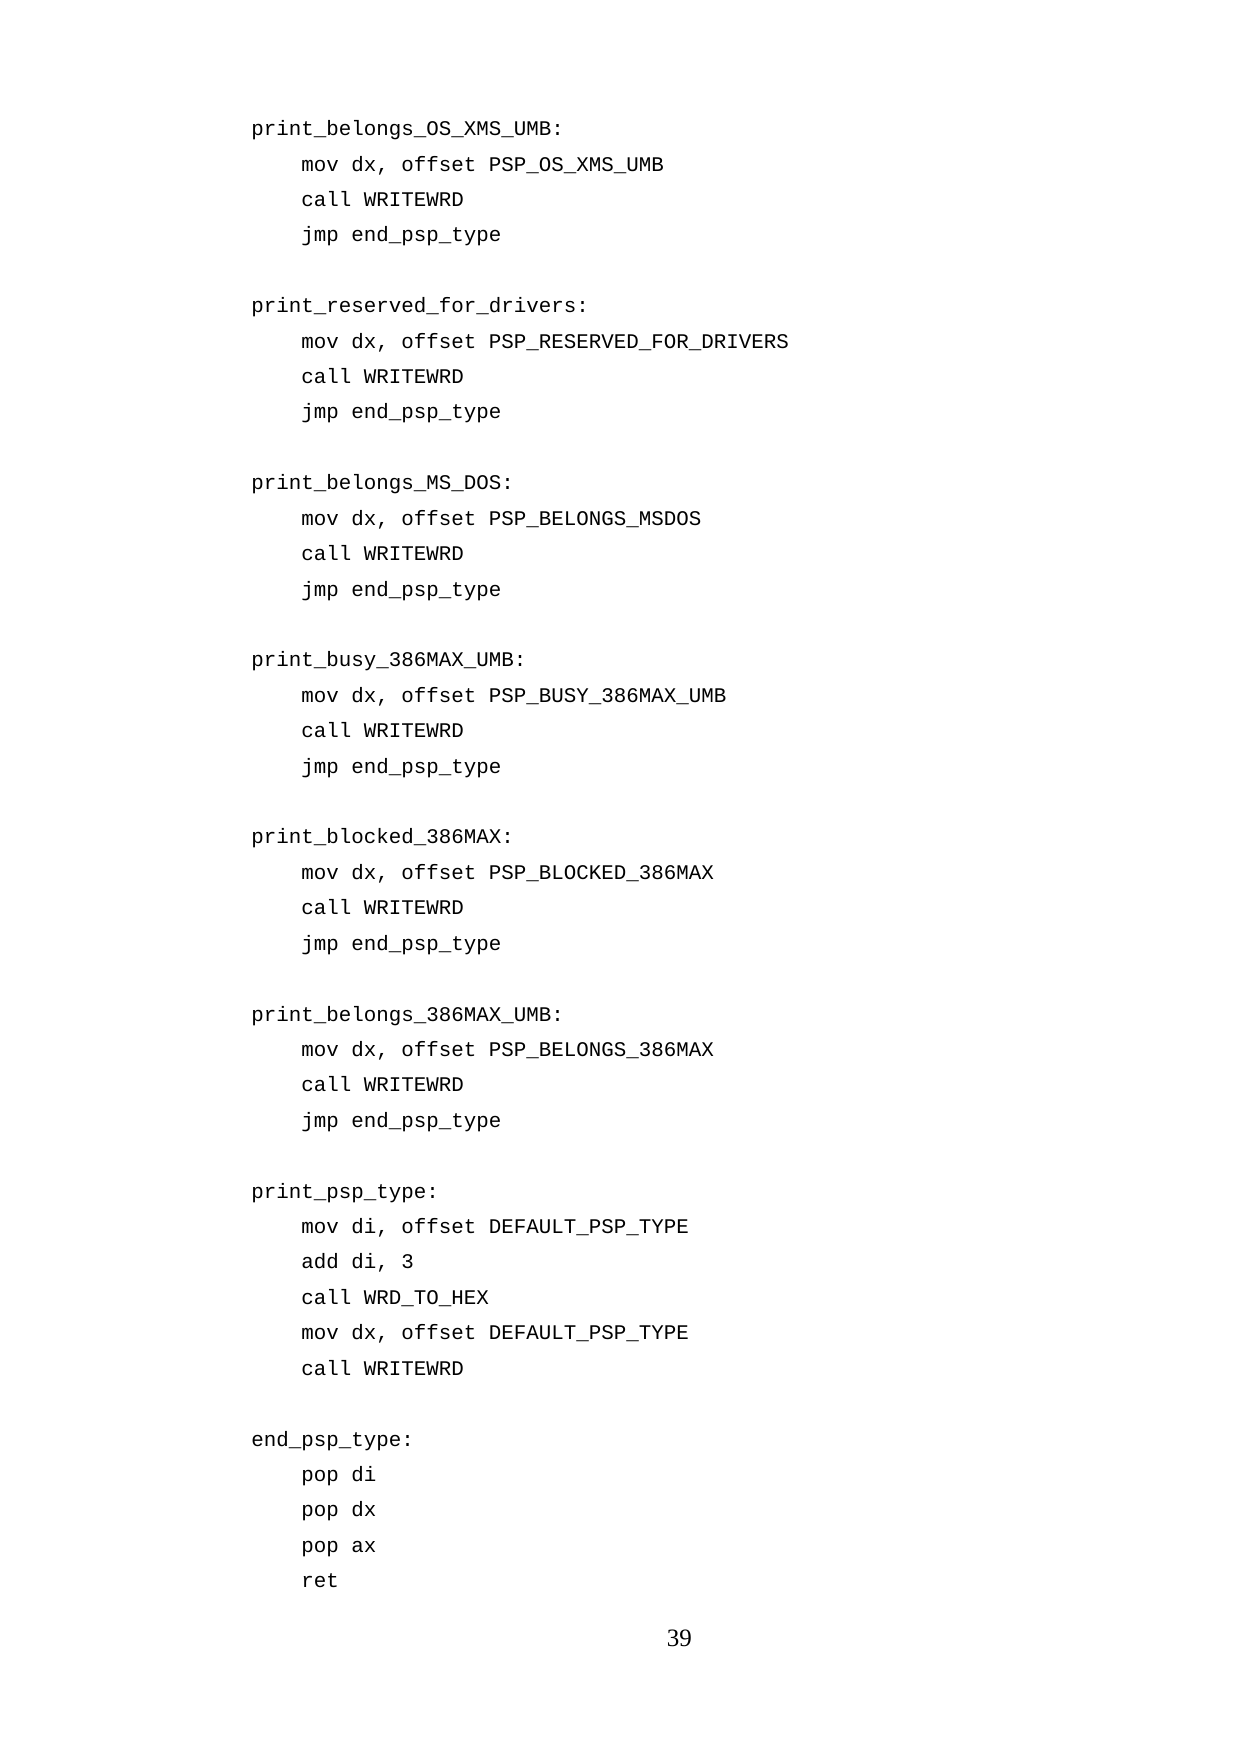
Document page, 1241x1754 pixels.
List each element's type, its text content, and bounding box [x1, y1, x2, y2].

text ret [177, 1570, 1181, 1594]
text print_belongs_OS_XMS_UMB: [177, 118, 1181, 142]
text end_psp_type: [177, 1428, 1181, 1452]
text call WRITEWRD [177, 897, 1181, 921]
text jmp end_psp_type [177, 578, 1181, 602]
text mov dx, offset DEFAULT_PSP_TYPE [177, 1322, 1181, 1346]
text mov dx, offset PSP_RESERVED_FOR_DRIVERS [177, 331, 1181, 354]
text mov dx, offset PSP_OS_XMS_UMB [177, 153, 1181, 177]
text jmp end_psp_type [177, 1110, 1181, 1133]
text call WRITEWRD [177, 366, 1181, 390]
text jmp end_psp_type [177, 401, 1181, 425]
text print_busy_386MAX_UMB: [177, 649, 1181, 673]
text call WRD_TO_HEX [177, 1287, 1181, 1311]
text jmp end_psp_type [177, 224, 1181, 248]
text add di, 3 [177, 1251, 1181, 1275]
text jmp end_psp_type [177, 756, 1181, 779]
text call WRITEWRD [177, 720, 1181, 744]
text mov dx, offset PSP_BELONGS_386MAX [177, 1039, 1181, 1063]
text call WRITEWRD [177, 1074, 1181, 1098]
text print_belongs_MS_DOS: [177, 472, 1181, 496]
text print_belongs_386MAX_UMB: [177, 1003, 1181, 1027]
text mov dx, offset PSP_BELONGS_MSDOS [177, 508, 1181, 531]
text call WRITEWRD [177, 543, 1181, 567]
text print_psp_type: [177, 1181, 1181, 1204]
text print_blocked_386MAX: [177, 826, 1181, 850]
text mov dx, offset PSP_BUSY_386MAX_UMB [177, 685, 1181, 708]
text mov di, offset DEFAULT_PSP_TYPE [177, 1216, 1181, 1240]
text mov dx, offset PSP_BLOCKED_386MAX [177, 862, 1181, 886]
text jmp end_psp_type [177, 933, 1181, 956]
text call WRITEWRD [177, 1358, 1181, 1381]
text pop di [177, 1464, 1181, 1488]
text pop ax [177, 1535, 1181, 1558]
text pop dx [177, 1499, 1181, 1523]
text call WRITEWRD [177, 189, 1181, 213]
text print_reserved_for_drivers: [177, 295, 1181, 319]
